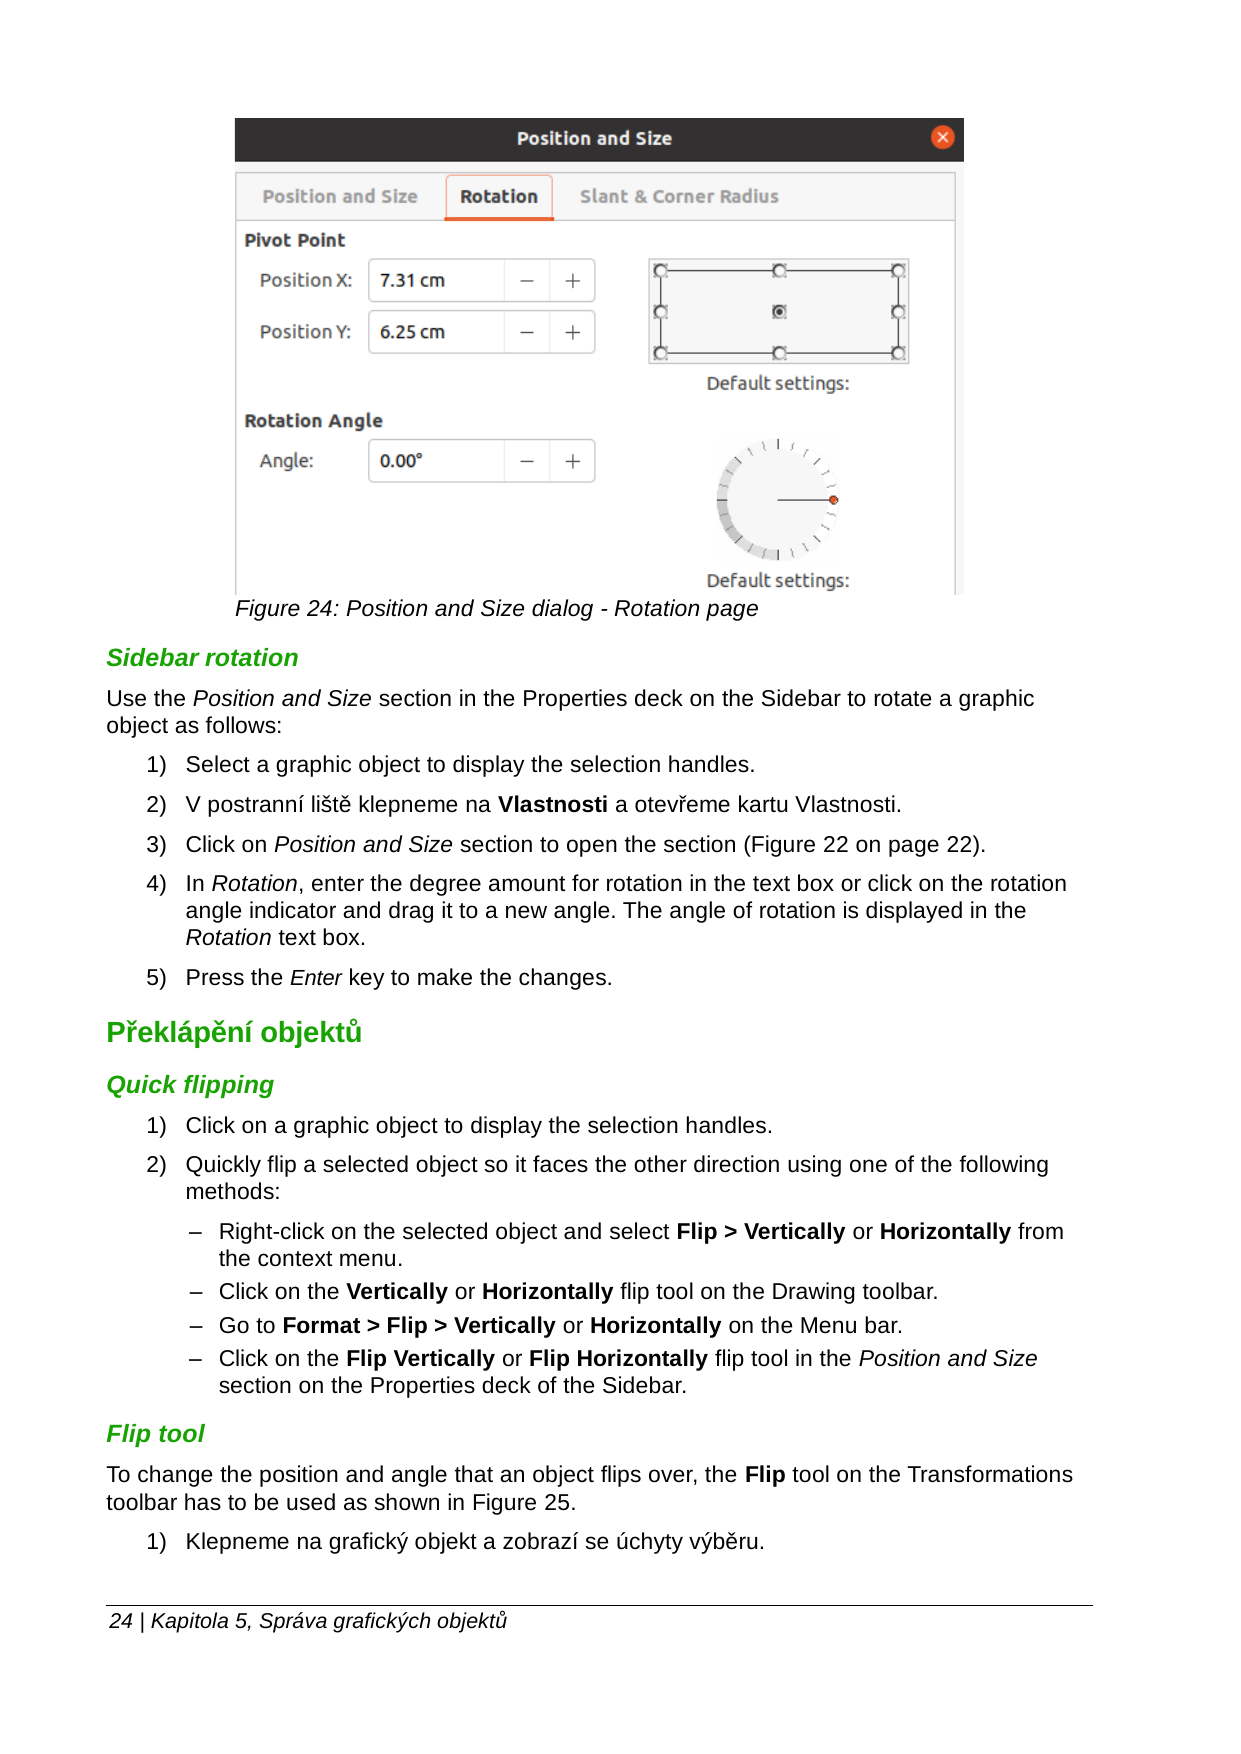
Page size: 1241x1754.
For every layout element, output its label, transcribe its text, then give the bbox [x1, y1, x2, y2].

list Right-click on the selected object and select Flip > Vertically or Horizontally from the context menu. [189, 1217, 1093, 1271]
list Click on Position and Size section to open the section (Figure 22 on page 22). [167, 830, 1093, 857]
list Click on the Vertically or Horizontally flip tool on the Drawing toolbar. [189, 1278, 1093, 1305]
list Click on a graphic object to display the selection handles. [167, 1111, 1093, 1138]
list In Rotation, enter the degree amount for rotation in the text box or click on the rotation angle indicator and drag it to a new angle. The angle of rotation is displayed in the Rotation text box. [167, 869, 1093, 951]
subtitle Quick flipping [106, 1069, 1093, 1098]
picture [234, 118, 964, 595]
list Klepneme na grafický objekt a zobrazí se úchyty výběru. [167, 1527, 1093, 1554]
text To change the position and angle that an object flips over, the Flip tool on the Transformations toolbar has to be used as shown in Figure 25. [106, 1461, 1093, 1515]
list Quickly flip a selected object so it faces the other direction using one of the following methods: [167, 1151, 1093, 1205]
list Go to Format > Flip > Vertically or Horizontally on the Menu bar. [189, 1311, 1093, 1338]
list Click on the Flip Vertically or Flip Horizontally flip tool in the Position and Size section on the Properties deck of the Sidebar. [189, 1344, 1093, 1398]
list Select a graphic object to display the selection handles. [167, 751, 1093, 778]
subtitle Překlápění objektů [106, 1015, 1093, 1049]
list V postranní liště klepneme na Vlastnosti a otevřeme kartu Vlastnosti. [167, 790, 1093, 817]
subtitle Flip tool [106, 1419, 1093, 1448]
text Figure 24: Position and Size dialog - Rotation page [235, 595, 964, 622]
text Use the Position and Size section in the Properties deck on the Sidebar to rotate a graphic object as follows: [106, 684, 1093, 738]
subtitle Sidebar rotation [106, 642, 1093, 672]
list Press the Enter key to make the changes. [167, 963, 1093, 990]
